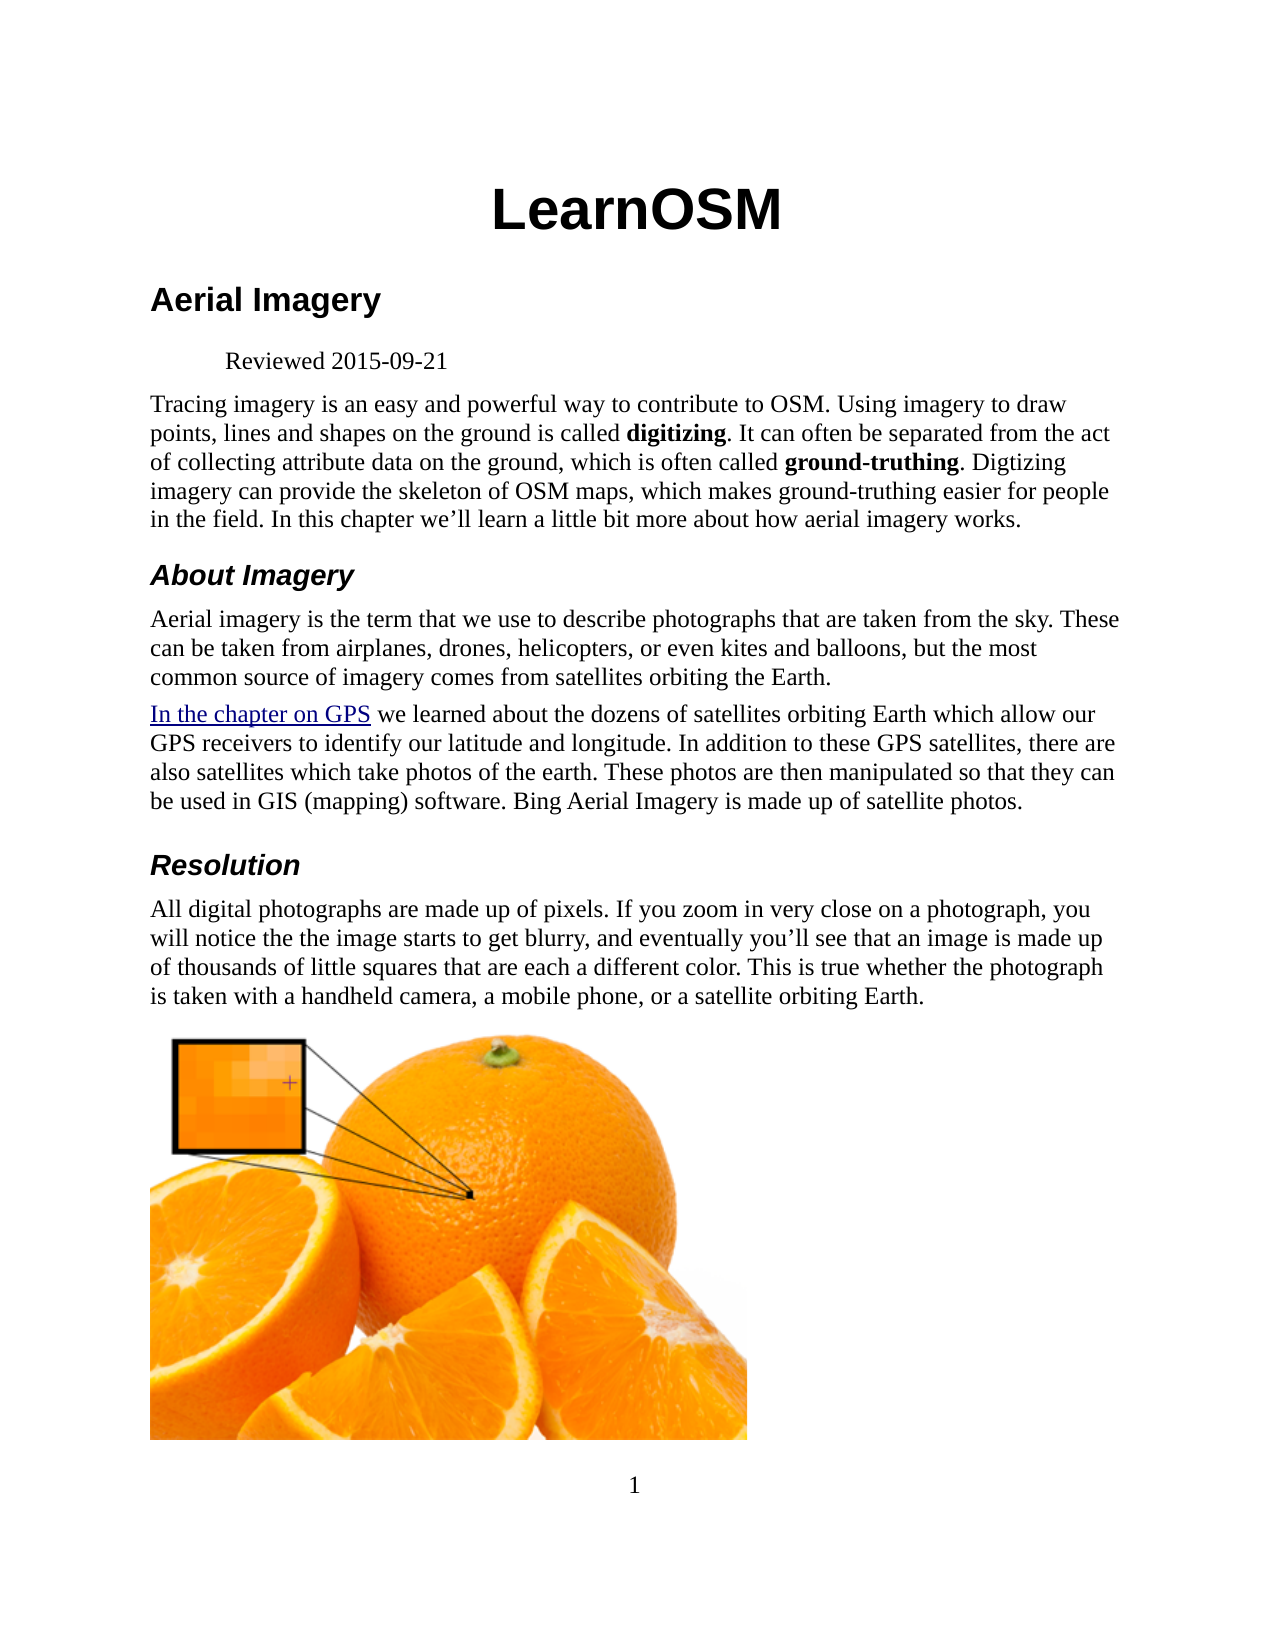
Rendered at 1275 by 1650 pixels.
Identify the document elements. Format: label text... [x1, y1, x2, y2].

text In the chapter on GPS we learned about the dozens of satellites orbiting Earth which allow our GPS receivers to identify our latitude and longitude. In addition to these GPS satellites, there are also satellites which take photos of the earth. These photos are then manipulated so that they can be used in GIS (mapping) software. Bing Aerial Imagery is made up of satellite photos. [150, 699, 1125, 814]
subtitle Aerial Imagery [150, 279, 1125, 318]
title LearnOSM [150, 175, 1125, 242]
picture [150, 1018, 748, 1440]
text Aerial imagery is the term that we use to describe photographs that are taken from the sky. These can be taken from airplanes, drones, helicopters, or even kites and balloons, but the most common source of imagery comes from satellites orbiting the Earth. [150, 604, 1125, 691]
subtitle Resolution [150, 848, 1125, 882]
subtitle About Imagery [150, 558, 1125, 592]
text Reviewed 2015-09-21 [225, 346, 1125, 374]
text Tracing imagery is an easy and powerful way to contribute to OSM. Using imagery to draw points, lines and shapes on the ground is called digitizing. It can often be separated from the act of collecting attribute data on the ground, which is often called ground-truthing. Digtizing imagery can provide the skeleton of OSM maps, which makes ground-truthing easier for people in the field. In this chapter we’ll learn a little bit more about how aerial imagery works. [150, 389, 1125, 533]
text All digital photographs are made up of pixels. If you zoom in very close on a photograph, you will notice the the image starts to get blurry, and eventually you’ll see that an image is made up of thousands of little squares that are each a different color. This is true whether the photograph is taken with a handheld camera, a mobile phone, or a satellite orbiting Earth. [150, 894, 1125, 1009]
